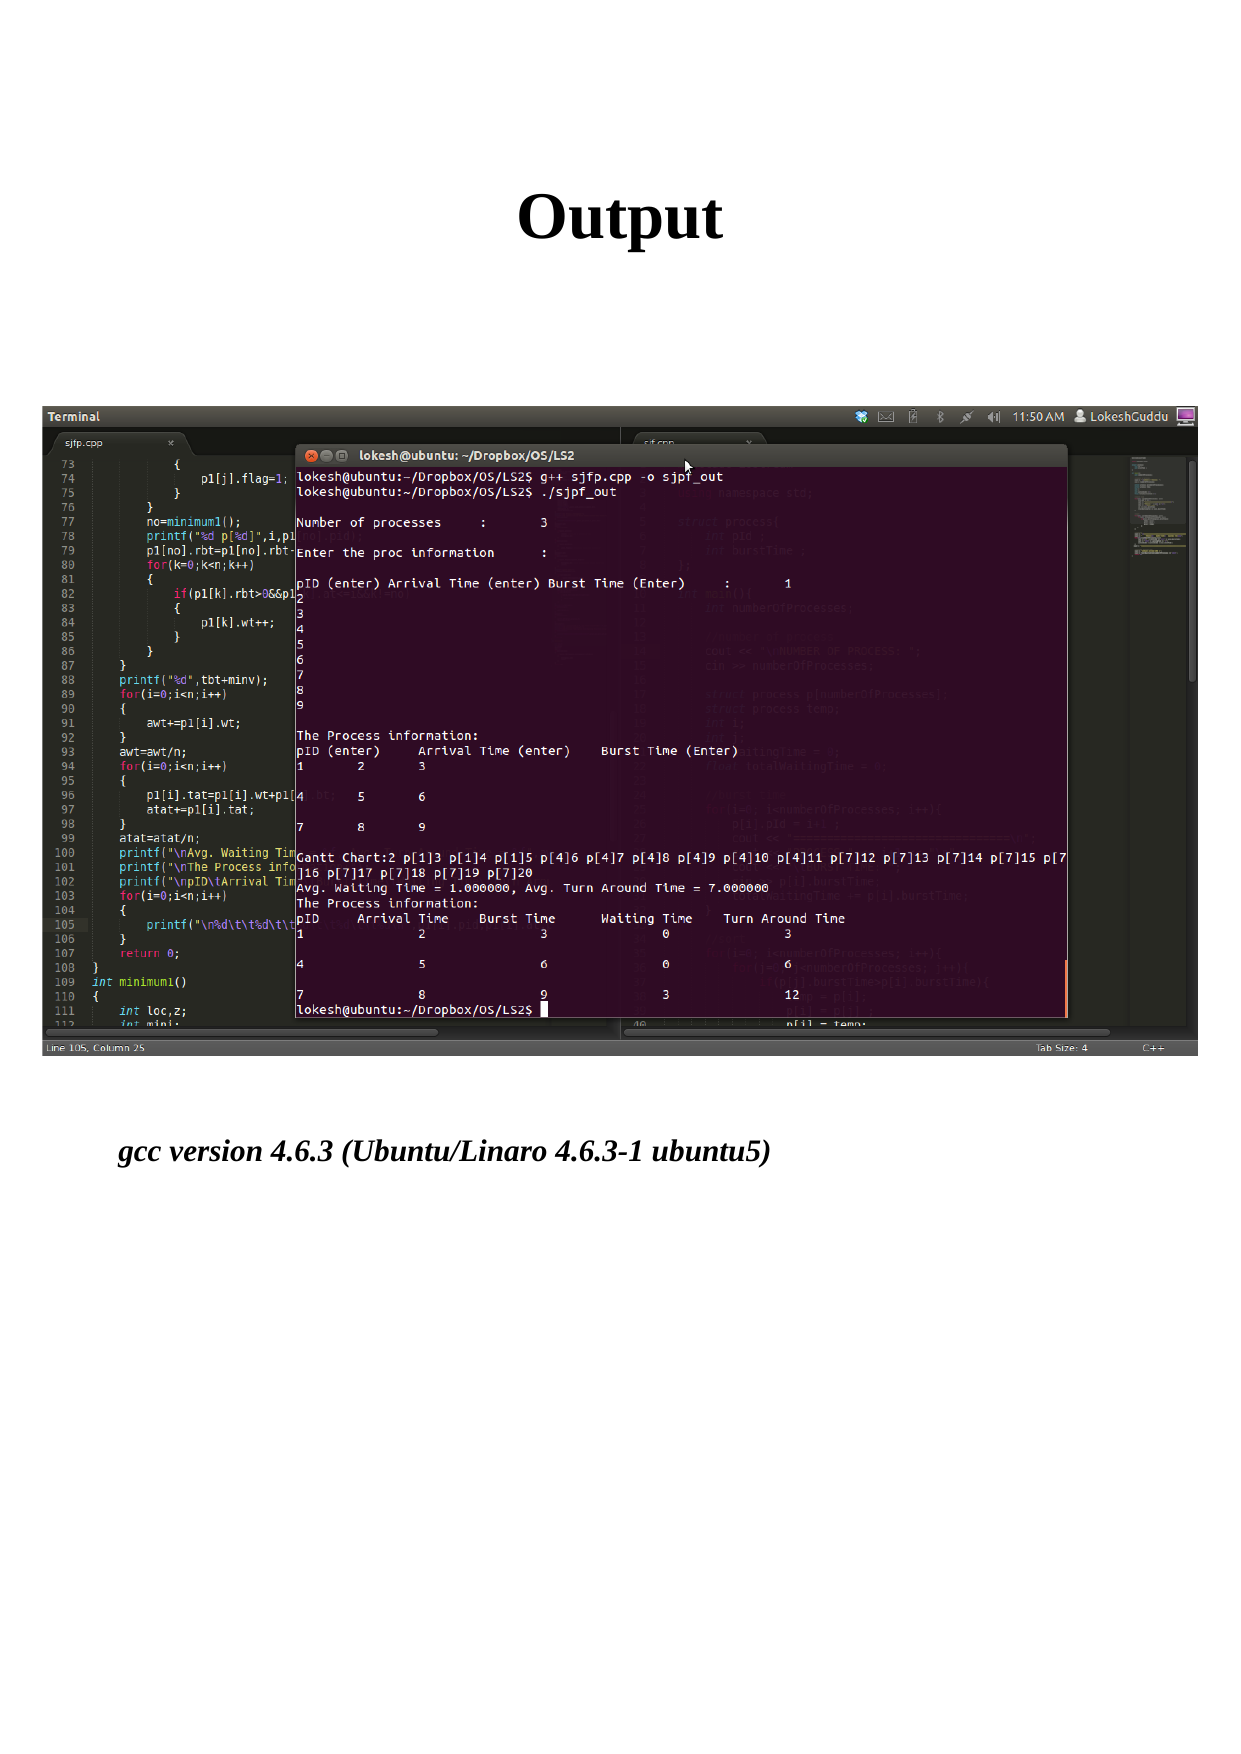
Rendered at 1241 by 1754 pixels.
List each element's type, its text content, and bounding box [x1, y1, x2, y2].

picture [42, 406, 1198, 1056]
text gcc version 4.6.3 (Ubuntu/Linaro 4.6.3-1 ubuntu5) [118, 1133, 1122, 1169]
text Output [118, 176, 1122, 253]
